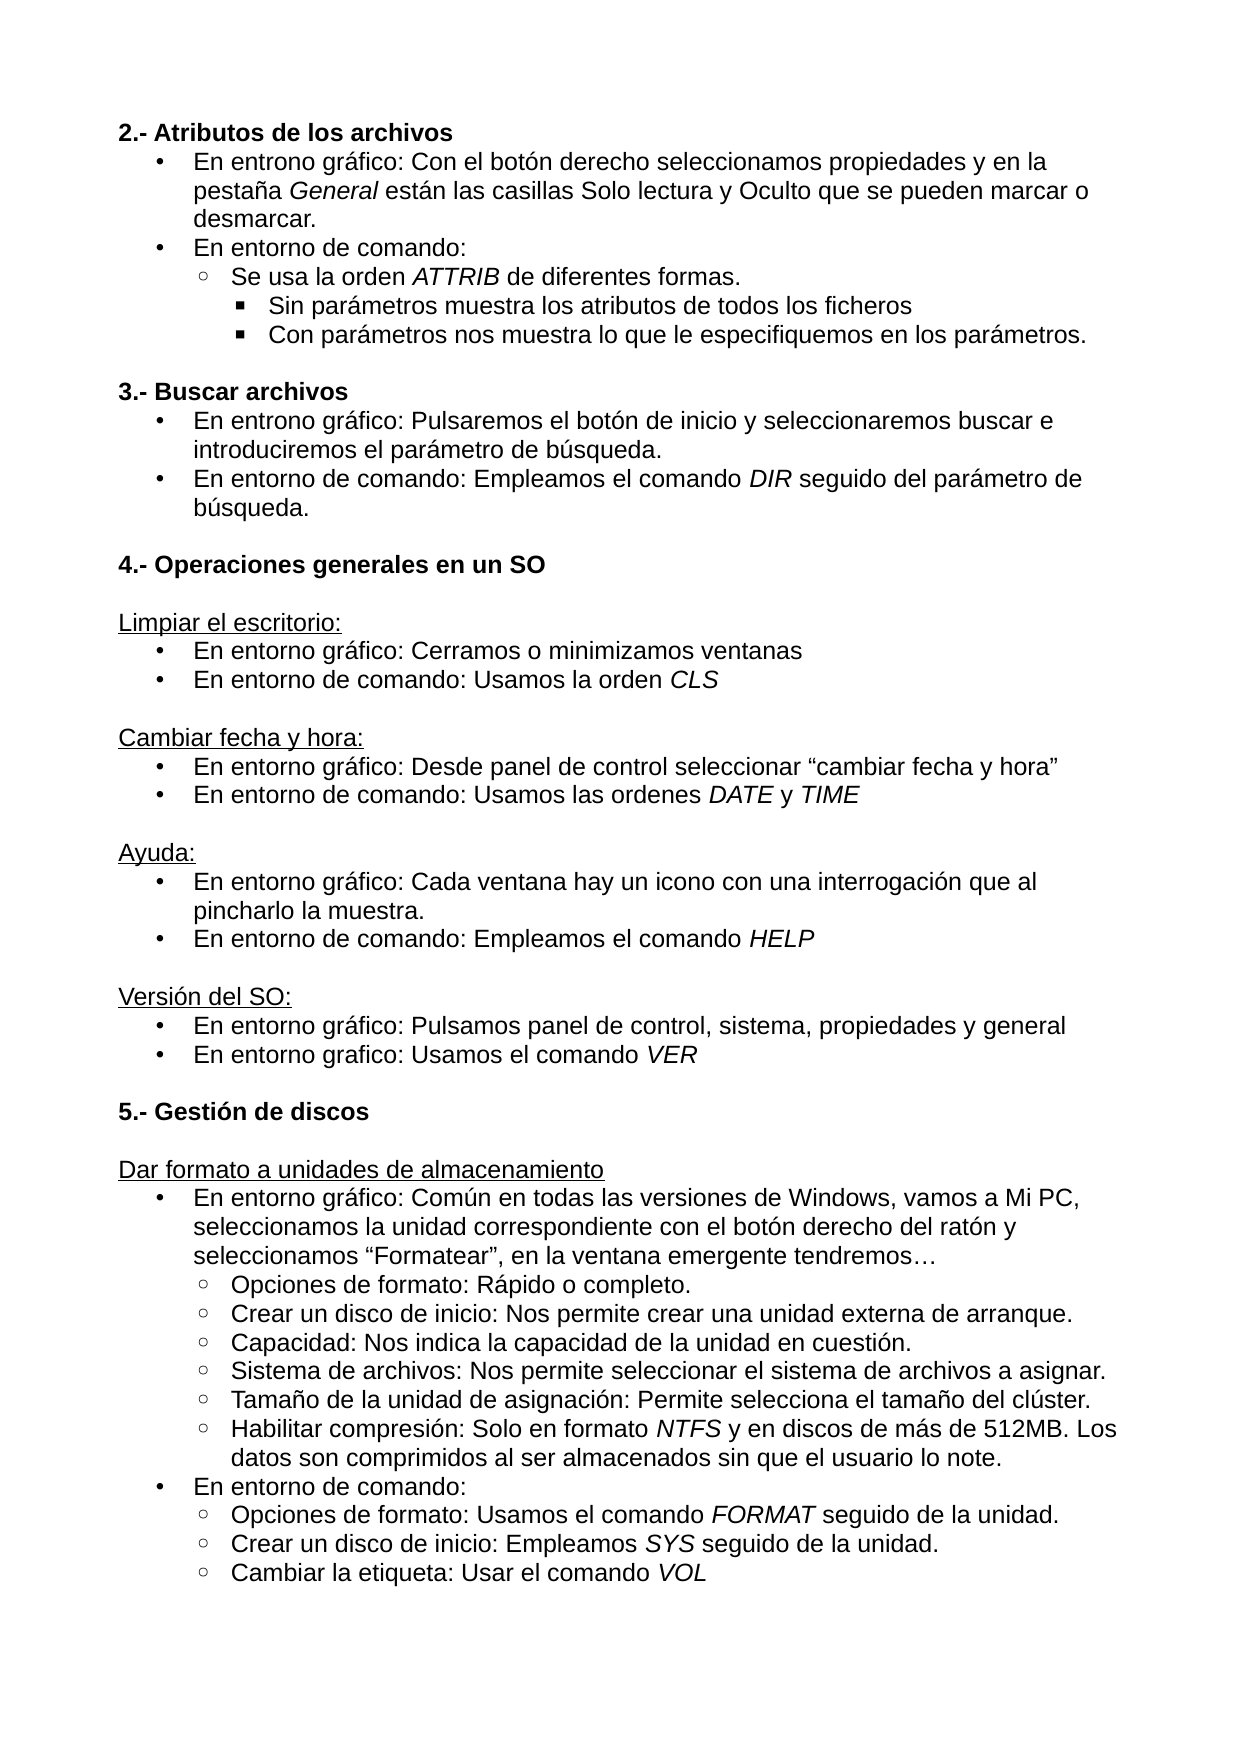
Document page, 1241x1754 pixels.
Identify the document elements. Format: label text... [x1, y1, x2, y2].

list En entorno grafico: Usamos el comando VER [156, 1039, 1122, 1068]
list Cambiar la etiqueta: Usar el comando VOL [193, 1558, 1122, 1587]
list En entorno de comando: Usamos la orden CLS [156, 665, 1122, 694]
list En entorno de comando: [156, 233, 1122, 262]
list En entorno gráfico: Desde panel de control seleccionar “cambiar fecha y hora” [156, 752, 1122, 780]
list Opciones de formato: Rápido o completo. [193, 1270, 1122, 1299]
text Limpiar el escritorio: [118, 608, 1122, 636]
text 5.- Gestión de discos [118, 1097, 1122, 1126]
list En entorno de comando: Empleamos el comando HELP [156, 924, 1122, 953]
list En entrono gráfico: Pulsaremos el botón de inicio y seleccionaremos buscar e introduciremos el parámetro de búsqueda. [156, 406, 1122, 464]
list En entorno de comando: [156, 1472, 1122, 1501]
list Con parámetros nos muestra lo que le especifiquemos en los parámetros. [231, 320, 1122, 349]
list En entrono gráfico: Con el botón derecho seleccionamos propiedades y en la pestaña General están las casillas Solo lectura y Oculto que se pueden marcar o desmarcar. [156, 147, 1122, 233]
text Dar formato a unidades de almacenamiento [118, 1155, 1122, 1183]
list En entorno gráfico: Cerramos o minimizamos ventanas [156, 636, 1122, 665]
text 4.- Operaciones generales en un SO [118, 550, 1122, 579]
list En entorno gráfico: Común en todas las versiones de Windows, vamos a Mi PC, seleccionamos la unidad correspondiente con el botón derecho del ratón y seleccionamos “Formatear”, en la ventana emergente tendremos… [156, 1183, 1122, 1270]
text 2.- Atributos de los archivos [118, 118, 1122, 147]
list Se usa la orden ATTRIB de diferentes formas. [193, 262, 1122, 291]
text Ayuda: [118, 838, 1122, 867]
text 3.- Buscar archivos [118, 377, 1122, 406]
list Crear un disco de inicio: Empleamos SYS seguido de la unidad. [193, 1529, 1122, 1558]
list Opciones de formato: Usamos el comando FORMAT seguido de la unidad. [193, 1501, 1122, 1529]
text Versión del SO: [118, 982, 1122, 1011]
list Tamaño de la unidad de asignación: Permite selecciona el tamaño del clúster. [193, 1385, 1122, 1414]
text Cambiar fecha y hora: [118, 723, 1122, 752]
list Sin parámetros muestra los atributos de todos los ficheros [231, 291, 1122, 320]
list Crear un disco de inicio: Nos permite crear una unidad externa de arranque. [193, 1299, 1122, 1327]
list Sistema de archivos: Nos permite seleccionar el sistema de archivos a asignar. [193, 1356, 1122, 1385]
list En entorno gráfico: Pulsamos panel de control, sistema, propiedades y general [156, 1011, 1122, 1039]
list Habilitar compresión: Solo en formato NTFS y en discos de más de 512MB. Los datos son comprimidos al ser almacenados sin que el usuario lo note. [193, 1414, 1122, 1472]
list En entorno de comando: Empleamos el comando DIR seguido del parámetro de búsqueda. [156, 464, 1122, 521]
list En entorno de comando: Usamos las ordenes DATE y TIME [156, 780, 1122, 809]
list En entorno gráfico: Cada ventana hay un icono con una interrogación que al pincharlo la muestra. [156, 867, 1122, 924]
list Capacidad: Nos indica la capacidad de la unidad en cuestión. [193, 1327, 1122, 1356]
